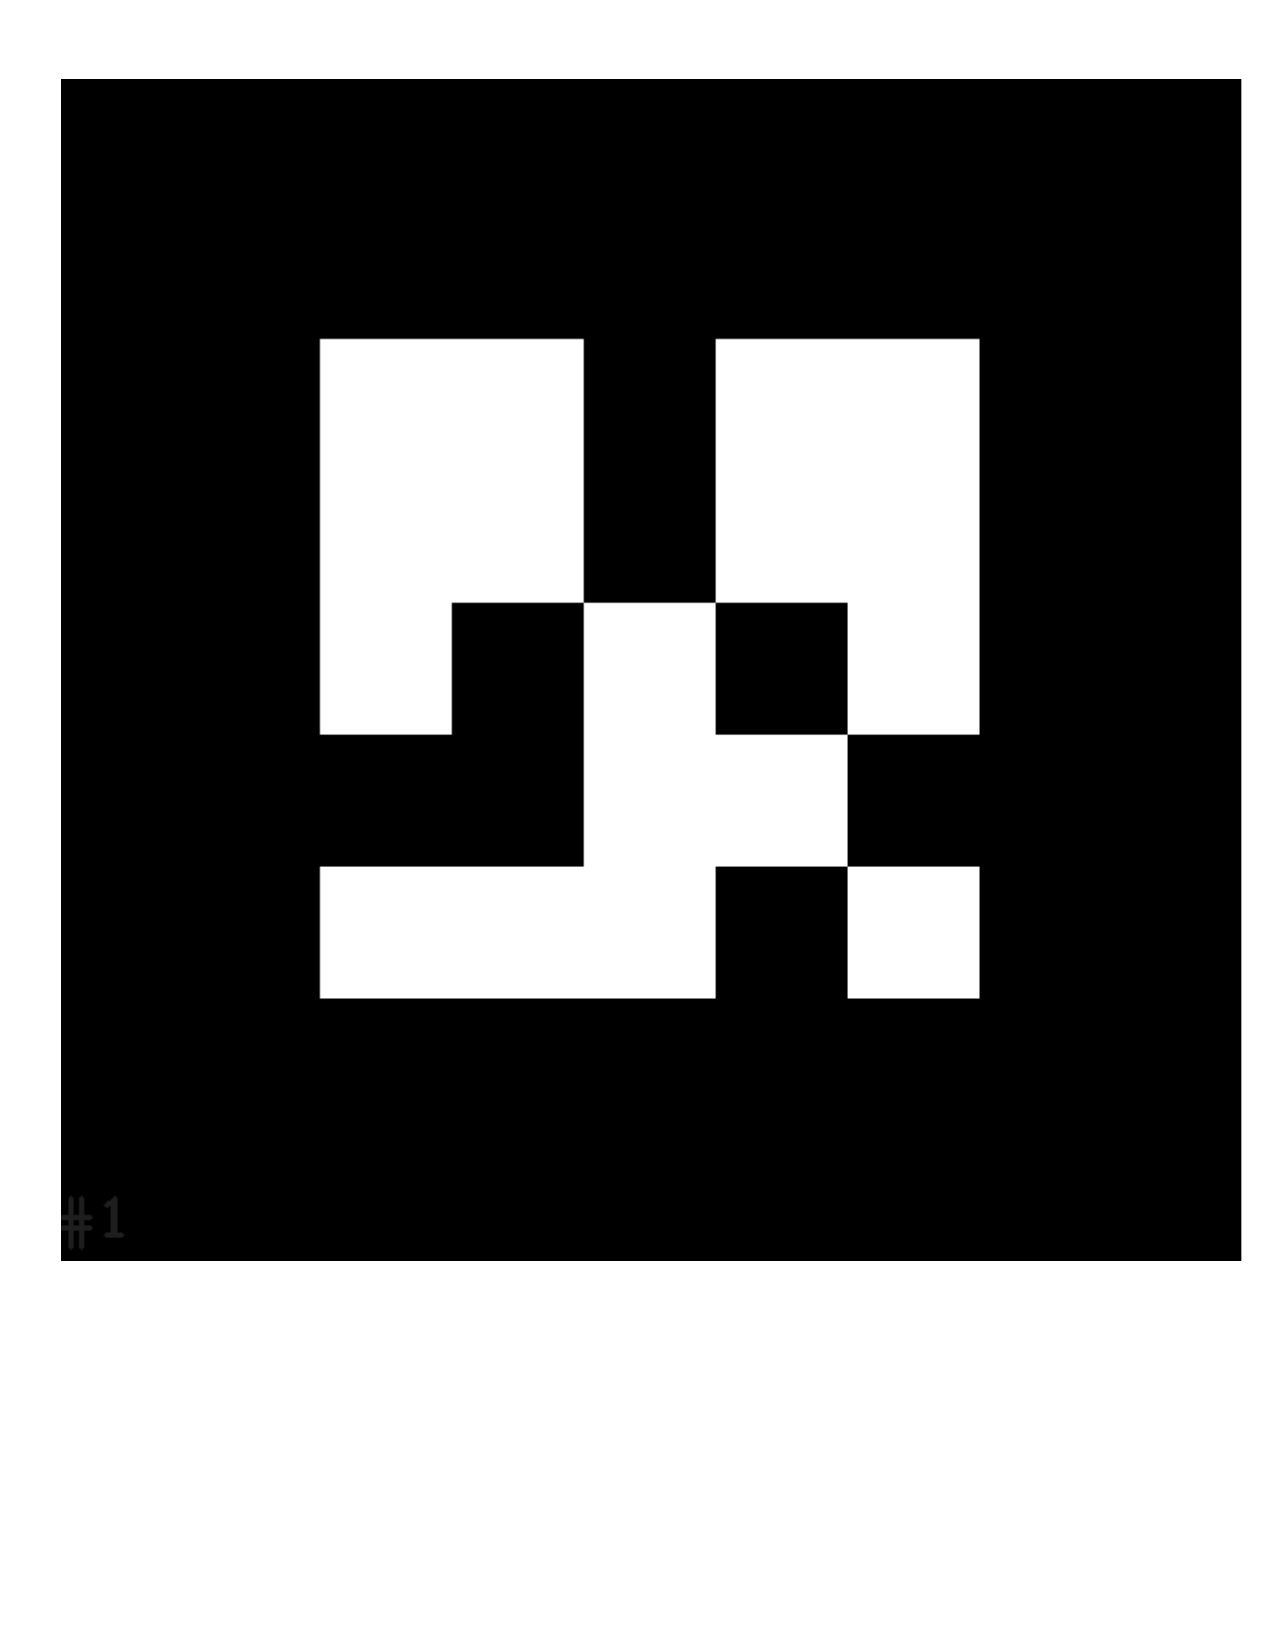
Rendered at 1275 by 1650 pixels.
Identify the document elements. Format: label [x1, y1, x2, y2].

picture [61, 79, 1242, 1261]
